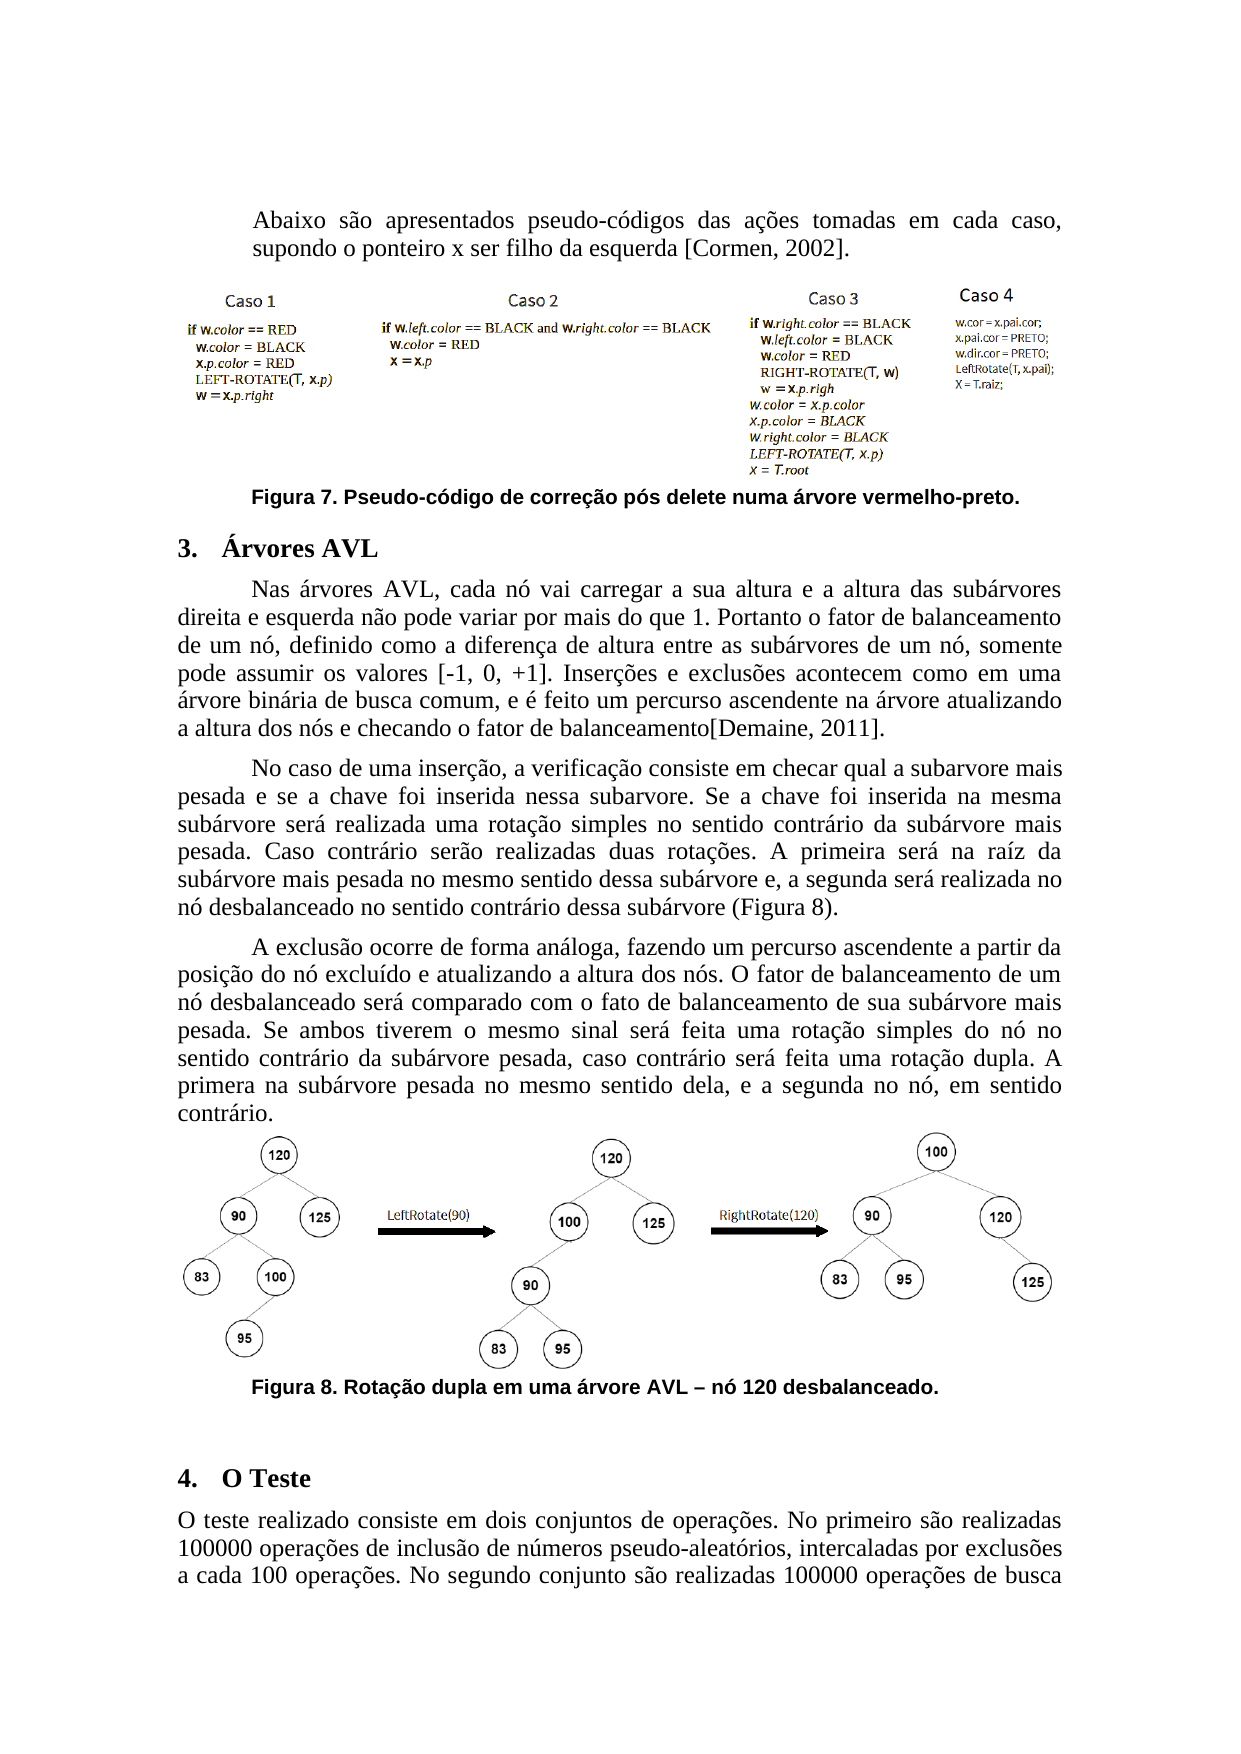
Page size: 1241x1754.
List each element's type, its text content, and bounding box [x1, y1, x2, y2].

text Figura 7. Pseudo-código de correção pós delete numa árvore vermelho-preto. [177, 486, 1063, 508]
picture [177, 1126, 1063, 1376]
title Árvores AVL [177, 533, 1063, 563]
list Abaixo são apresentados pseudo-códigos das ações tomadas em cada caso, supondo o ponteiro x ser filho da esquerda [Cormen, 2002]. [215, 207, 1063, 262]
title O Teste [177, 1464, 1063, 1494]
text A exclusão ocorre de forma análoga, fazendo um percurso ascendente a partir da posição do nó excluído e atualizando a altura dos nós. O fator de balanceamento de um nó desbalanceado será comparado com o fato de balanceamento de sua subárvore mais pesada. Se ambos tiverem o mesmo sinal será feita uma rotação simples do nó no sentido contrário da subárvore pesada, caso contrário será feita uma rotação dupla. A primera na subárvore pesada no mesmo sentido dela, e a segunda no nó, em sentido contrário. [177, 933, 1063, 1126]
text Nas árvores AVL, cada nó vai carregar a sua altura e a altura das subárvores direita e esquerda não pode variar por mais do que 1. Portanto o fator de balanceamento de um nó, definido como a diferença de altura entre as subárvores de um nó, somente pode assumir os valores [-1, 0, +1]. Inserções e exclusões acontecem como em uma árvore binária de busca comum, e é feito um percurso ascendente na árvore atualizando a altura dos nós e checando o fator de balanceamento[Demaine, 2011]. [177, 576, 1063, 742]
picture [177, 282, 1063, 486]
text O teste realizado consiste em dois conjuntos de operações. No primeiro são realizadas 100000 operações de inclusão de números pseudo-aleatórios, intercaladas por exclusões a cada 100 operações. No segundo conjunto são realizadas 100000 operações de busca [177, 1506, 1063, 1589]
text Figura 8. Rotação dupla em uma árvore AVL – nó 120 desbalanceado. [177, 1376, 1063, 1399]
text No caso de uma inserção, a verificação consiste em checar qual a subarvore mais pesada e se a chave foi inserida nessa subarvore. Se a chave foi inserida na mesma subárvore será realizada uma rotação simples no sentido contrário da subárvore mais pesada. Caso contrário serão realizadas duas rotações. A primeira será na raíz da subárvore mais pesada no mesmo sentido dessa subárvore e, a segunda será realizada no nó desbalanceado no sentido contrário dessa subárvore (Figura 8). [177, 754, 1063, 921]
text [177, 274, 1063, 282]
